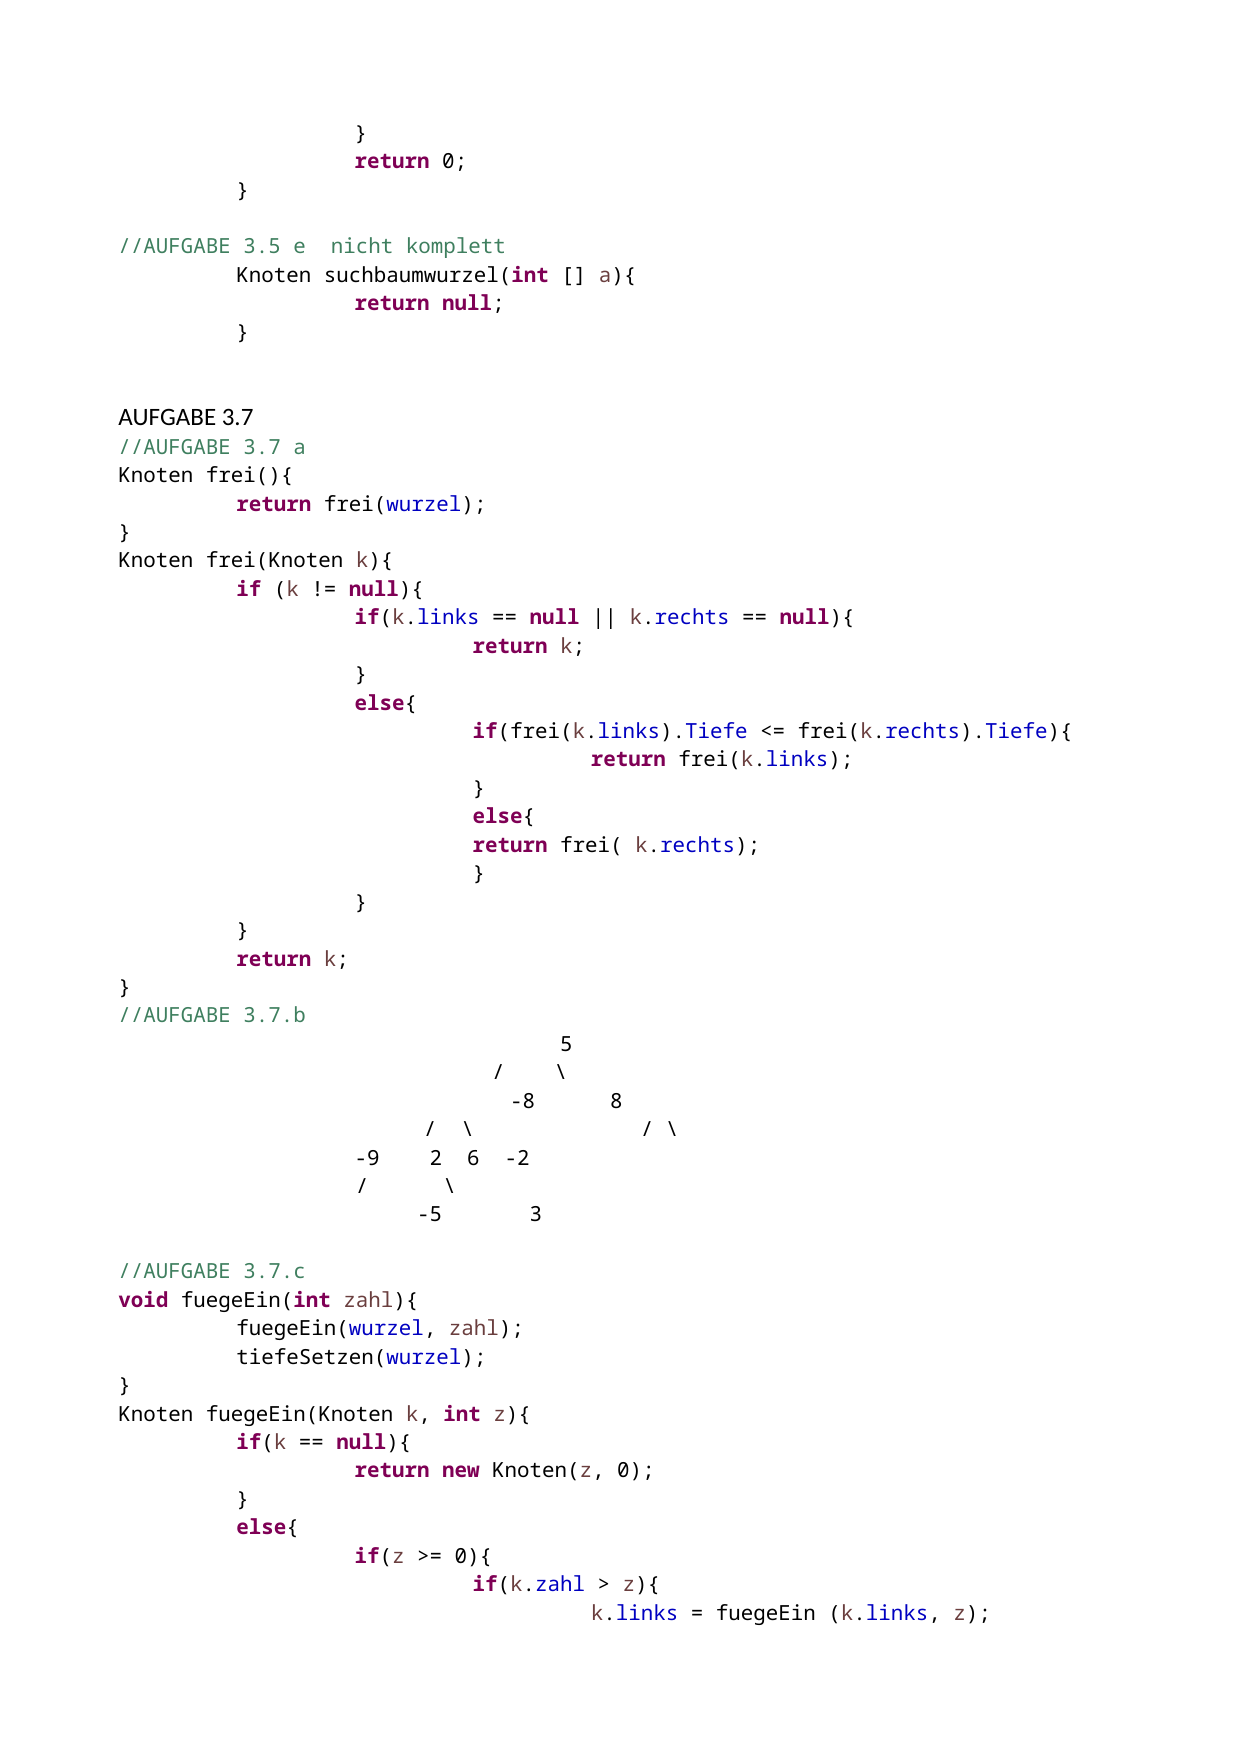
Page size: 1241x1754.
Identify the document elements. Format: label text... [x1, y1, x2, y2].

text return frei(k.links); [118, 744, 1122, 773]
text fuegeEin(wurzel, zahl); [118, 1313, 1122, 1342]
text if(k.zahl > z){ [118, 1569, 1122, 1598]
text //AUFGABE 3.7.b [118, 1001, 1122, 1029]
text return frei(wurzel); [118, 489, 1122, 517]
text / \ [118, 1057, 1122, 1086]
text else{ [118, 688, 1122, 716]
text tiefeSetzen(wurzel); [118, 1342, 1122, 1370]
text } [118, 858, 1122, 887]
text -5 3 [118, 1199, 1122, 1228]
text Knoten suchbaumwurzel(int [] a){ [118, 260, 1122, 288]
text if (k != null){ [118, 574, 1122, 602]
text Knoten frei(Knoten k){ [118, 546, 1122, 574]
text } [118, 1370, 1122, 1399]
text } [118, 915, 1122, 944]
text if(k == null){ [118, 1427, 1122, 1456]
text return k; [118, 631, 1122, 659]
text return 0; [118, 147, 1122, 175]
text } [118, 659, 1122, 688]
text else{ [118, 1512, 1122, 1541]
text AUFGABE 3.7 [118, 401, 1122, 432]
text //AUFGABE 3.7.c [118, 1256, 1122, 1285]
text } [118, 517, 1122, 546]
text } [118, 1484, 1122, 1512]
text Knoten fuegeEin(Knoten k, int z){ [118, 1399, 1122, 1427]
text / \ [118, 1171, 1122, 1199]
text return new Knoten(z, 0); [118, 1456, 1122, 1484]
text } [118, 972, 1122, 1001]
text k.links = fuegeEin (k.links, z); [118, 1598, 1122, 1626]
text -8 8 [118, 1086, 1122, 1114]
text if(z >= 0){ [118, 1541, 1122, 1569]
text / \ / \ [118, 1114, 1122, 1143]
text } [118, 887, 1122, 915]
text 5 [118, 1029, 1122, 1057]
text } [118, 175, 1122, 203]
text return k; [118, 944, 1122, 972]
text return null; [118, 288, 1122, 317]
text Knoten frei(){ [118, 460, 1122, 489]
text if(frei(k.links).Tiefe <= frei(k.rechts).Tiefe){ [118, 716, 1122, 744]
text } [118, 773, 1122, 801]
text void fuegeEin(int zahl){ [118, 1285, 1122, 1313]
text //AUFGABE 3.7 a [118, 432, 1122, 460]
text if(k.links == null || k.rechts == null){ [118, 602, 1122, 631]
text return frei( k.rechts); [118, 830, 1122, 858]
text } [118, 317, 1122, 345]
text else{ [118, 801, 1122, 830]
text -9 2 6 -2 [118, 1143, 1122, 1171]
text } [118, 118, 1122, 147]
text //AUFGABE 3.5 e nicht komplett [118, 231, 1122, 260]
